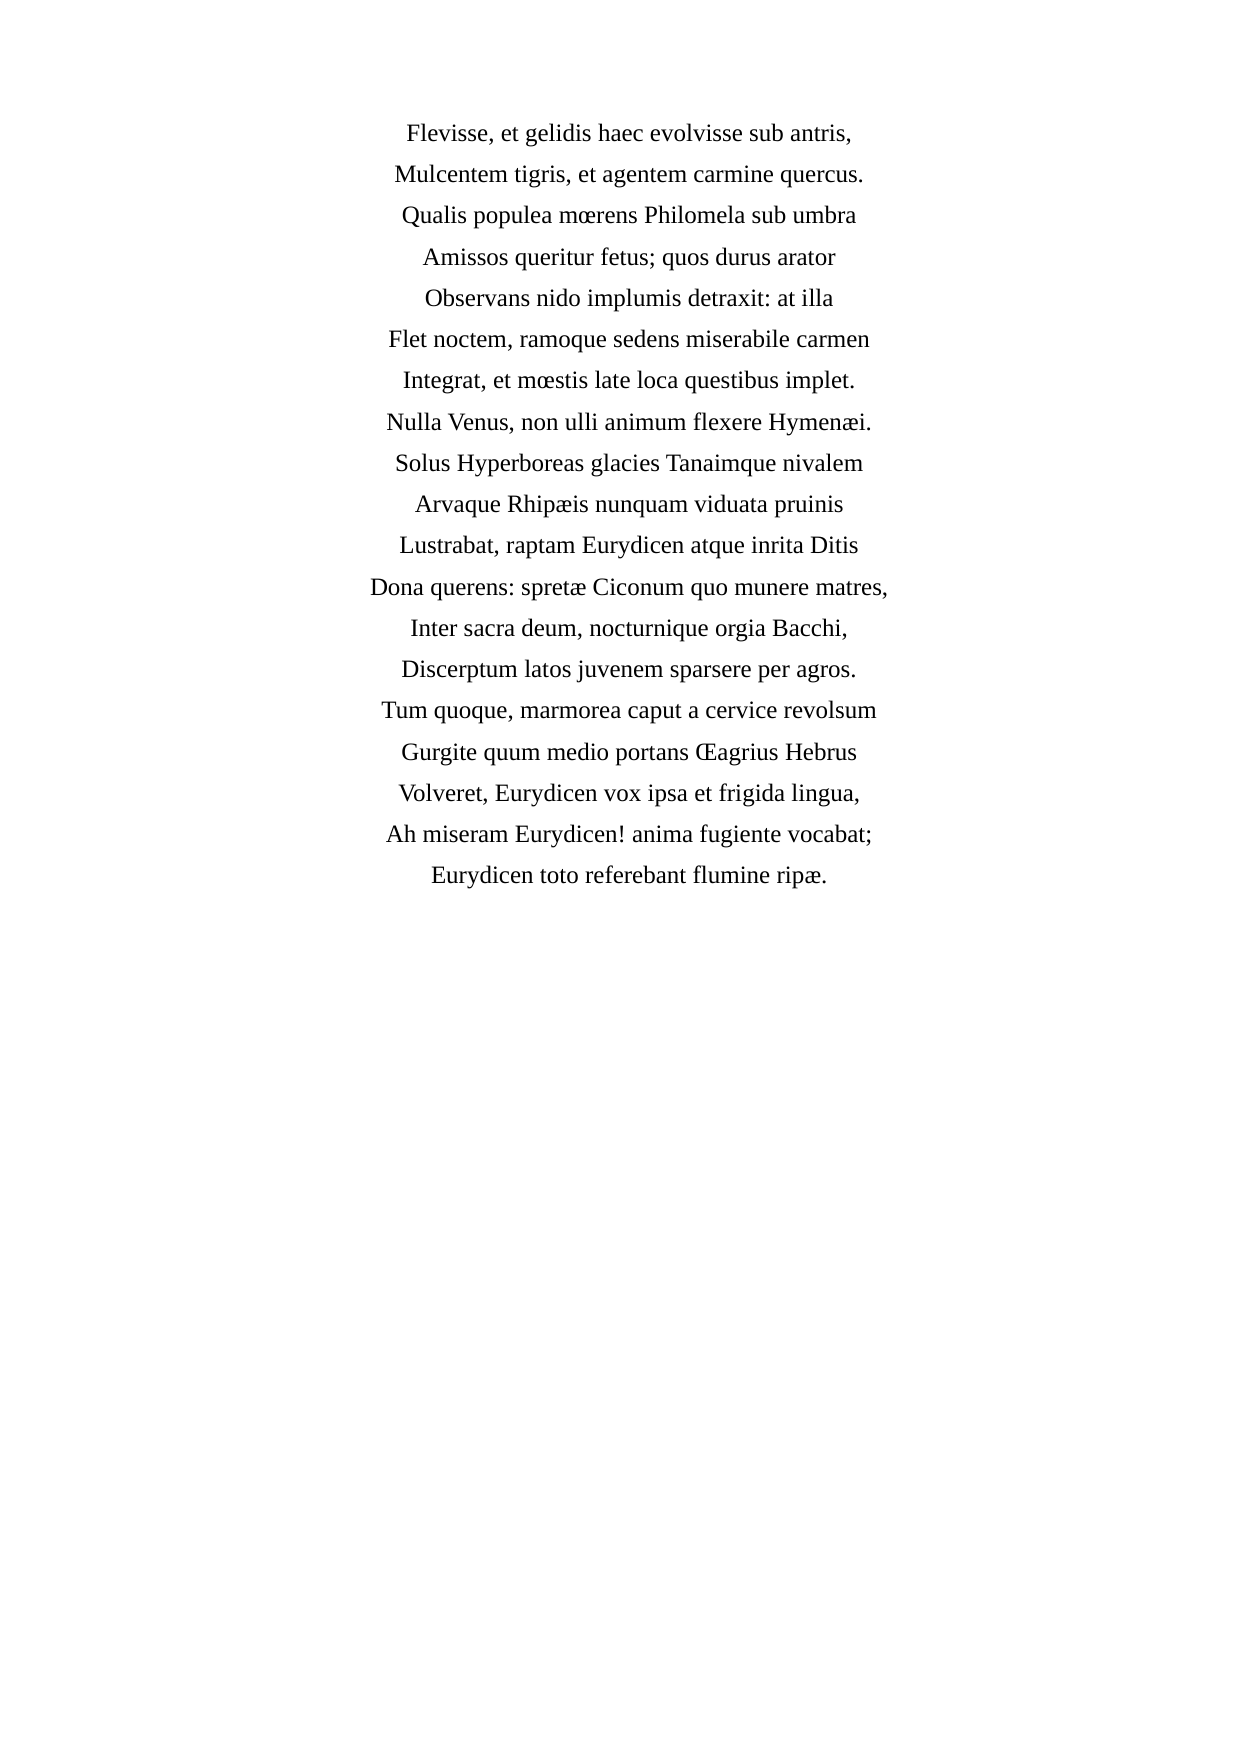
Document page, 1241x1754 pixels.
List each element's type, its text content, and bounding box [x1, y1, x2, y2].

text Mulcentem tigris, et agentem carmine quercus. [118, 159, 1122, 188]
text Flevisse, et gelidis haec evolvisse sub antris, [118, 118, 1122, 147]
text Inter sacra deum, nocturnique orgia Bacchi, [118, 613, 1122, 642]
text Lustrabat, raptam Eurydicen atque inrita Ditis [118, 531, 1122, 559]
text Flet noctem, ramoque sedens miserabile carmen [118, 324, 1122, 353]
text Amissos queritur fetus; quos durus arator [118, 242, 1122, 271]
text Observans nido implumis detraxit: at illa [118, 283, 1122, 312]
text Arvaque Rhipæis nunquam viduata pruinis [118, 489, 1122, 518]
text Eurydicen toto referebant flumine ripæ. [118, 861, 1122, 889]
text Volveret, Eurydicen vox ipsa et frigida lingua, [118, 778, 1122, 807]
text Ah miseram Eurydicen! anima fugiente vocabat; [118, 819, 1122, 848]
text Qualis populea mœrens Philomela sub umbra [118, 201, 1122, 229]
text Gurgite quum medio portans Œagrius Hebrus [118, 737, 1122, 766]
text Integrat, et mœstis late loca questibus implet. [118, 366, 1122, 394]
text Solus Hyperboreas glacies Tanaimque nivalem [118, 448, 1122, 477]
text Nulla Venus, non ulli animum flexere Hymenæi. [118, 407, 1122, 436]
text Dona querens: spretæ Ciconum quo munere matres, [118, 572, 1122, 601]
text Discerptum latos juvenem sparsere per agros. [118, 654, 1122, 683]
text Tum quoque, marmorea caput a cervice revolsum [118, 696, 1122, 724]
